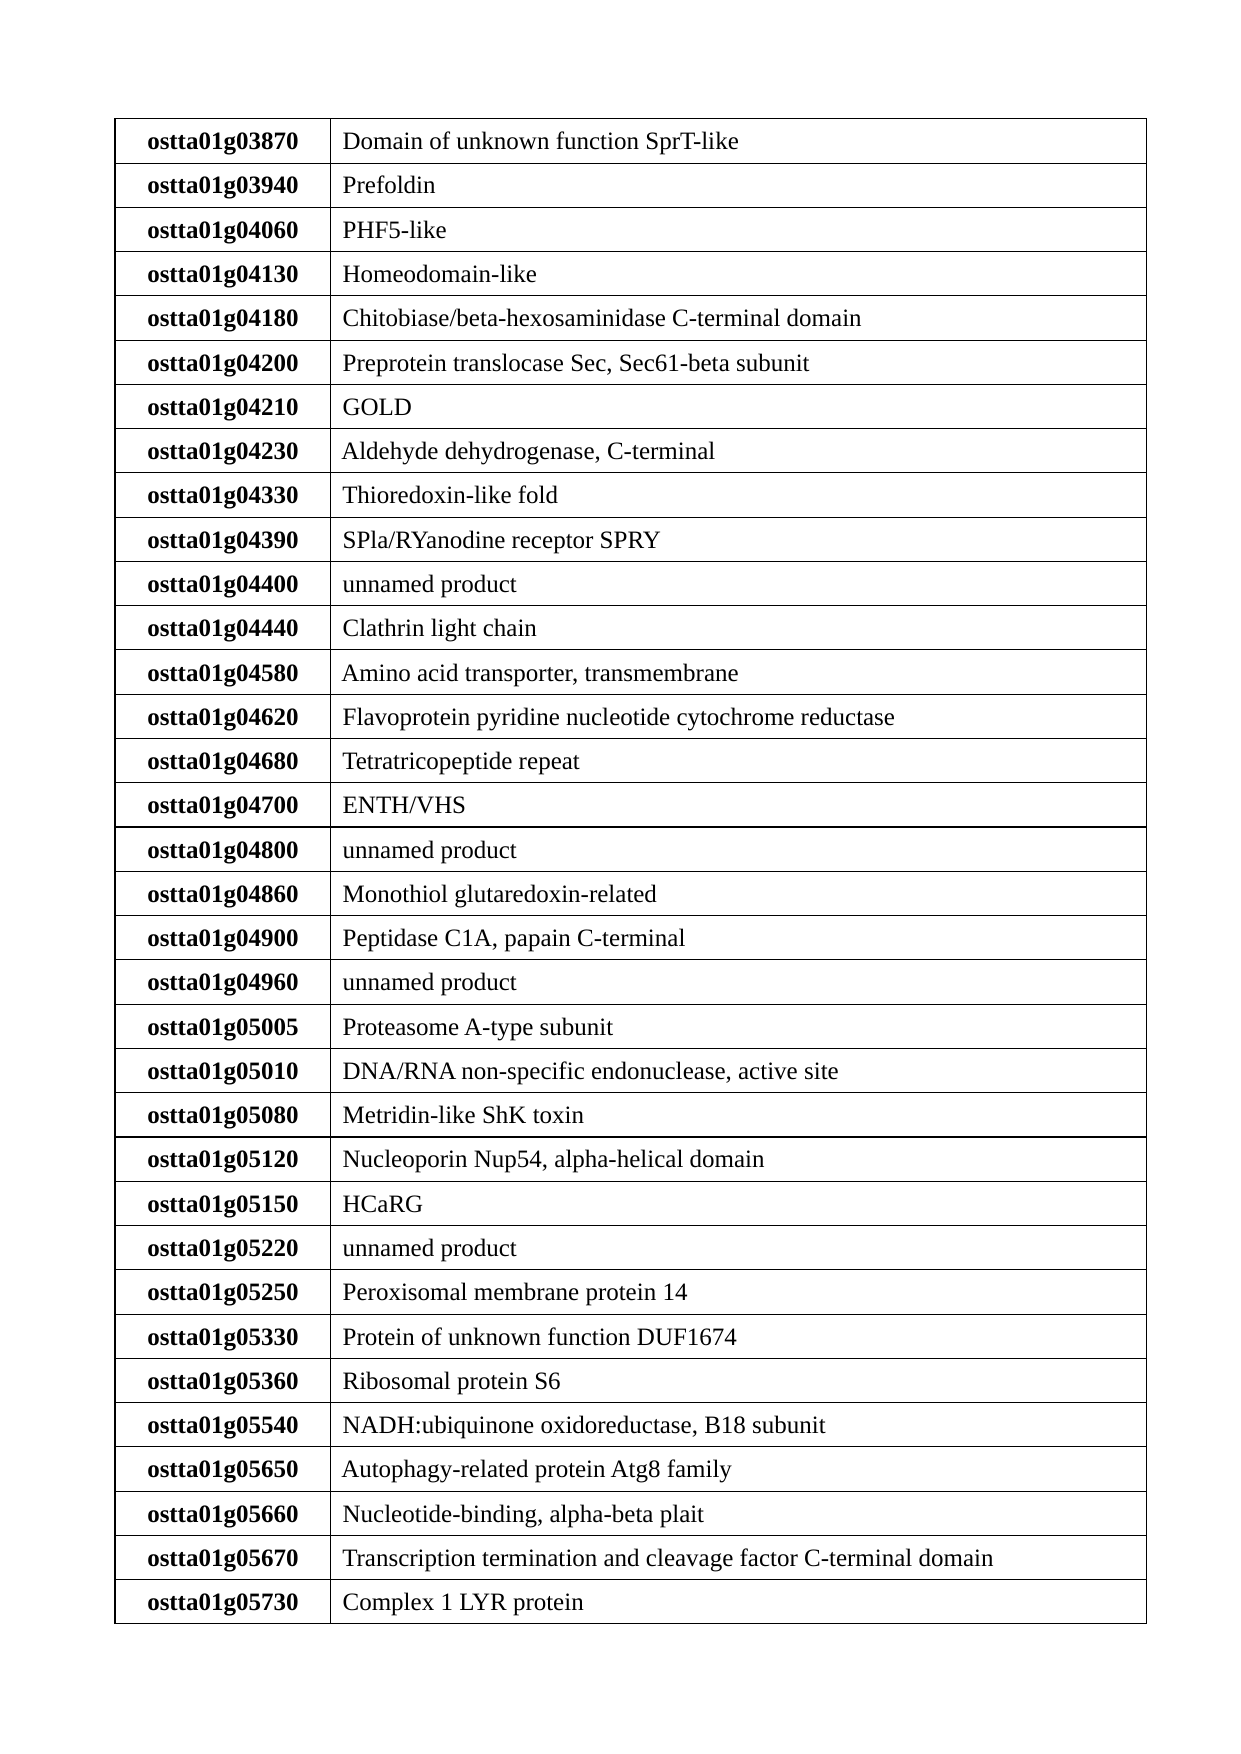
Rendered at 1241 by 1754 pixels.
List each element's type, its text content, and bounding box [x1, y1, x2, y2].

table_cell [1147, 915, 1240, 959]
table_cell [1147, 295, 1240, 339]
table_cell Amino acid transporter, transmembrane [331, 650, 1146, 694]
table_cell ENTH/VHS [331, 783, 1146, 826]
table_cell ostta01g05005 [116, 1005, 330, 1048]
table_cell ostta01g05080 [116, 1093, 330, 1136]
table_cell ostta01g04130 [116, 252, 330, 295]
table_cell Autophagy-related protein Atg8 family [331, 1447, 1146, 1491]
table_cell Preprotein translocase Sec, Sec61-beta subunit [331, 341, 1146, 384]
table_cell Peptidase C1A, papain C-terminal [331, 916, 1146, 959]
table_cell ostta01g05330 [116, 1315, 330, 1358]
table_cell Prefoldin [331, 164, 1146, 207]
table_cell [1147, 1579, 1240, 1623]
table_cell [1147, 1446, 1240, 1491]
table_cell unnamed product [331, 828, 1146, 871]
table_cell ostta01g04960 [116, 960, 330, 1003]
table_cell ostta01g04900 [116, 916, 330, 959]
table_cell Peroxisomal membrane protein 14 [331, 1270, 1146, 1313]
table_cell [1147, 561, 1240, 605]
table_cell [1147, 1402, 1240, 1446]
table_cell [1147, 384, 1240, 428]
table_cell [1147, 517, 1240, 561]
table_cell GOLD [331, 385, 1146, 428]
table_cell ostta01g04440 [116, 606, 330, 649]
table_cell [1147, 1136, 1240, 1181]
table_cell [1147, 605, 1240, 649]
table_cell Protein of unknown function DUF1674 [331, 1315, 1146, 1358]
table_cell ostta01g05670 [116, 1536, 330, 1579]
table_cell Proteasome A-type subunit [331, 1005, 1146, 1048]
table_cell [1147, 251, 1240, 295]
table_cell HCaRG [331, 1182, 1146, 1225]
table_cell unnamed product [331, 960, 1146, 1003]
table_cell Ribosomal protein S6 [331, 1359, 1146, 1402]
table_cell Transcription termination and cleavage factor C-terminal domain [331, 1536, 1146, 1579]
table_cell [1147, 1314, 1240, 1358]
table_cell [1147, 649, 1240, 694]
table_cell [1147, 782, 1240, 826]
table_cell ostta01g05730 [116, 1580, 330, 1623]
table_cell ostta01g04390 [116, 518, 330, 561]
table_cell [1147, 428, 1240, 472]
table_cell ostta01g04330 [116, 473, 330, 517]
table_cell Chitobiase/beta-hexosaminidase C-terminal domain [331, 296, 1146, 339]
table_cell ostta01g04700 [116, 783, 330, 826]
table_cell [1147, 207, 1240, 251]
table_cell [1147, 1004, 1240, 1048]
table_cell ostta01g03940 [116, 164, 330, 207]
table_cell [1147, 1491, 1240, 1535]
table_cell Nucleotide-binding, alpha-beta plait [331, 1492, 1146, 1535]
table_cell [1147, 826, 1240, 871]
table_cell ostta01g05250 [116, 1270, 330, 1313]
table_cell [1147, 871, 1240, 915]
table_cell [1147, 1048, 1240, 1092]
table_cell ostta01g04230 [116, 429, 330, 472]
table_cell ostta01g04180 [116, 296, 330, 339]
table_cell Complex 1 LYR protein [331, 1580, 1146, 1623]
table_cell ostta01g05360 [116, 1359, 330, 1402]
table_cell NADH:ubiquinone oxidoreductase, B18 subunit [331, 1403, 1146, 1446]
table_cell [1147, 1358, 1240, 1402]
table_cell ostta01g04400 [116, 562, 330, 605]
table_cell [1147, 118, 1240, 162]
table_cell PHF5-like [331, 208, 1146, 251]
table_cell ostta01g04620 [116, 695, 330, 738]
table_cell ostta01g04200 [116, 341, 330, 384]
table_cell Metridin-like ShK toxin [331, 1093, 1146, 1136]
table_cell [1147, 1181, 1240, 1225]
table_cell ostta01g04680 [116, 739, 330, 782]
table_cell [1147, 340, 1240, 384]
table_cell [1147, 694, 1240, 738]
table_cell unnamed product [331, 1226, 1146, 1269]
table_cell ostta01g04060 [116, 208, 330, 251]
table_cell DNA/RNA non-specific endonuclease, active site [331, 1049, 1146, 1092]
table_cell ostta01g05650 [116, 1447, 330, 1491]
table_cell [1147, 738, 1240, 782]
table_cell Clathrin light chain [331, 606, 1146, 649]
table_cell ostta01g04580 [116, 650, 330, 694]
table_cell Flavoprotein pyridine nucleotide cytochrome reductase [331, 695, 1146, 738]
table_cell unnamed product [331, 562, 1146, 605]
table_cell [1147, 1092, 1240, 1136]
table_cell ostta01g05120 [116, 1138, 330, 1181]
table_cell Thioredoxin-like fold [331, 473, 1146, 517]
table_cell [1147, 959, 1240, 1003]
table_cell [1147, 472, 1240, 517]
table_cell ostta01g05010 [116, 1049, 330, 1092]
table_cell ostta01g03870 [116, 119, 330, 162]
table_cell Tetratricopeptide repeat [331, 739, 1146, 782]
table_cell ostta01g04800 [116, 828, 330, 871]
table_cell ostta01g04860 [116, 872, 330, 915]
table_cell Homeodomain-like [331, 252, 1146, 295]
table_cell Aldehyde dehydrogenase, C-terminal [331, 429, 1146, 472]
table_cell [1147, 1225, 1240, 1269]
table_cell ostta01g05660 [116, 1492, 330, 1535]
table_cell Monothiol glutaredoxin-related [331, 872, 1146, 915]
table_cell [1147, 1269, 1240, 1313]
table_cell ostta01g05150 [116, 1182, 330, 1225]
table_cell ostta01g05540 [116, 1403, 330, 1446]
table_cell Domain of unknown function SprT-like [331, 119, 1146, 162]
table_cell [1147, 163, 1240, 207]
table_cell [1147, 1535, 1240, 1579]
table_cell ostta01g05220 [116, 1226, 330, 1269]
table_cell SPla/RYanodine receptor SPRY [331, 518, 1146, 561]
table_cell ostta01g04210 [116, 385, 330, 428]
table_cell Nucleoporin Nup54, alpha-helical domain [331, 1138, 1146, 1181]
